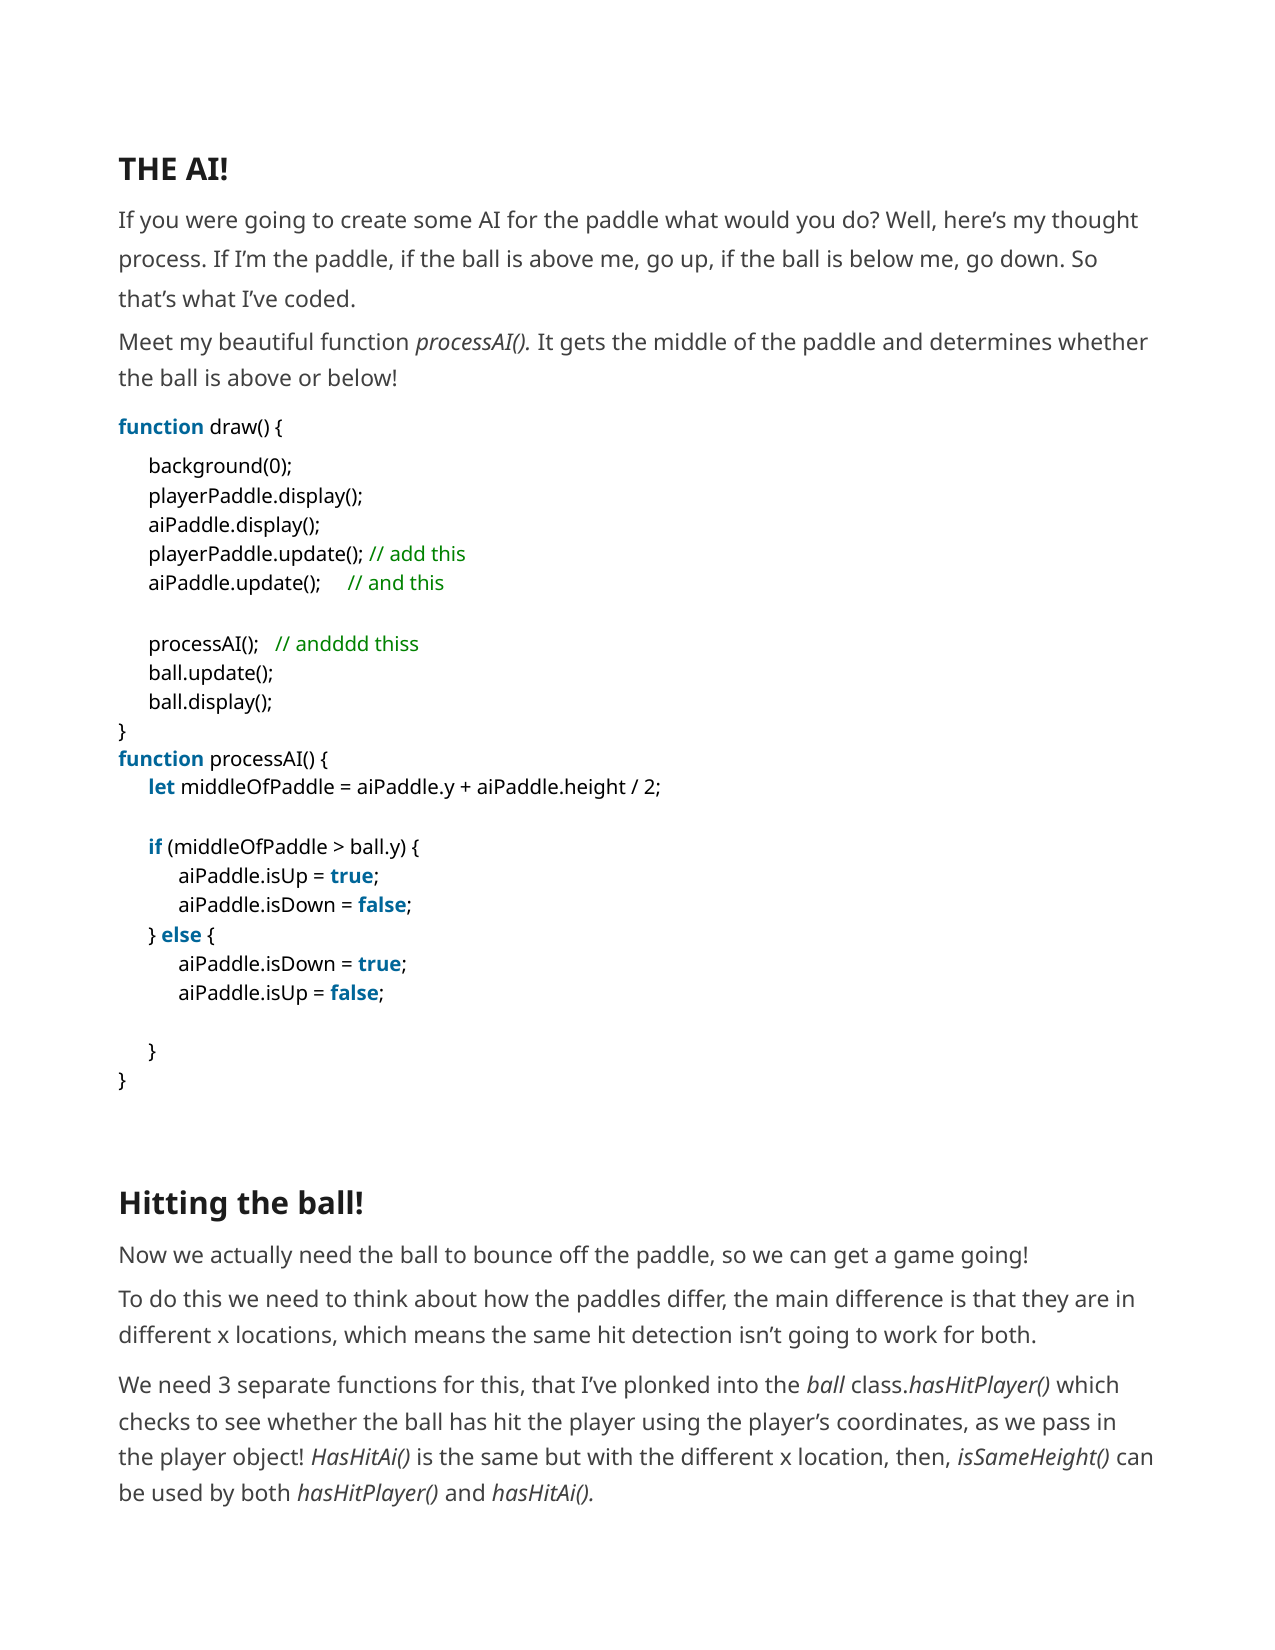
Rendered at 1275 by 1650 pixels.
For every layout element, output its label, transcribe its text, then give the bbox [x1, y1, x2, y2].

text function processAI() { [118, 745, 1157, 772]
text processAI(); // andddd thiss [118, 629, 1157, 658]
text We need 3 separate functions for this, that I’ve plonked into the ball class.hasHitPlayer() which checks to see whether the ball has hit the player using the player’s coordinates, as we pass in the player object! HasHitAi() is the same but with the different x location, then, isSameHeight() can be used by both hasHitPlayer() and hasHitAi(). [118, 1369, 1157, 1508]
text playerPaddle.update(); // add this [118, 540, 1157, 569]
text aiPaddle.display(); [118, 511, 1157, 540]
text aiPaddle.isUp = true; [118, 862, 1157, 891]
text } [118, 1066, 1157, 1094]
text let middleOfPaddle = aiPaddle.y + aiPaddle.height / 2; [118, 772, 1157, 802]
subtitle Hitting the ball! [118, 1181, 1157, 1224]
text aiPaddle.isDown = false; [118, 891, 1157, 920]
text To do this we need to think about how the paddles differ, the main difference is that they are in different x locations, which means the same hit detection isn’t going to work for both. [118, 1283, 1157, 1350]
text Meet my beautiful function processAI(). It gets the middle of the paddle and determines whether the ball is above or below! [118, 326, 1157, 393]
text aiPaddle.isUp = false; [118, 979, 1157, 1008]
text if (middleOfPaddle > ball.y) { [118, 832, 1157, 862]
text } [118, 1037, 1157, 1066]
text } else { [118, 920, 1157, 949]
text Now we actually need the ball to bounce off the paddle, so we can get a game going! [118, 1239, 1157, 1271]
text aiPaddle.isDown = true; [118, 949, 1157, 979]
text function draw() { [118, 413, 1157, 440]
text } [118, 717, 1157, 745]
text If you were going to create some AI for the paddle what would you do? Well, here’s my thought process. If I’m the paddle, if the ball is above me, go up, if the ball is below me, go down. So that’s what I’ve coded. [118, 204, 1157, 314]
text playerPaddle.display(); [118, 481, 1157, 511]
text ball.display(); [118, 688, 1157, 717]
text aiPaddle.update(); // and this [118, 569, 1157, 598]
text ball.update(); [118, 658, 1157, 688]
subtitle THE AI! [118, 146, 1157, 189]
text background(0); [118, 452, 1157, 481]
